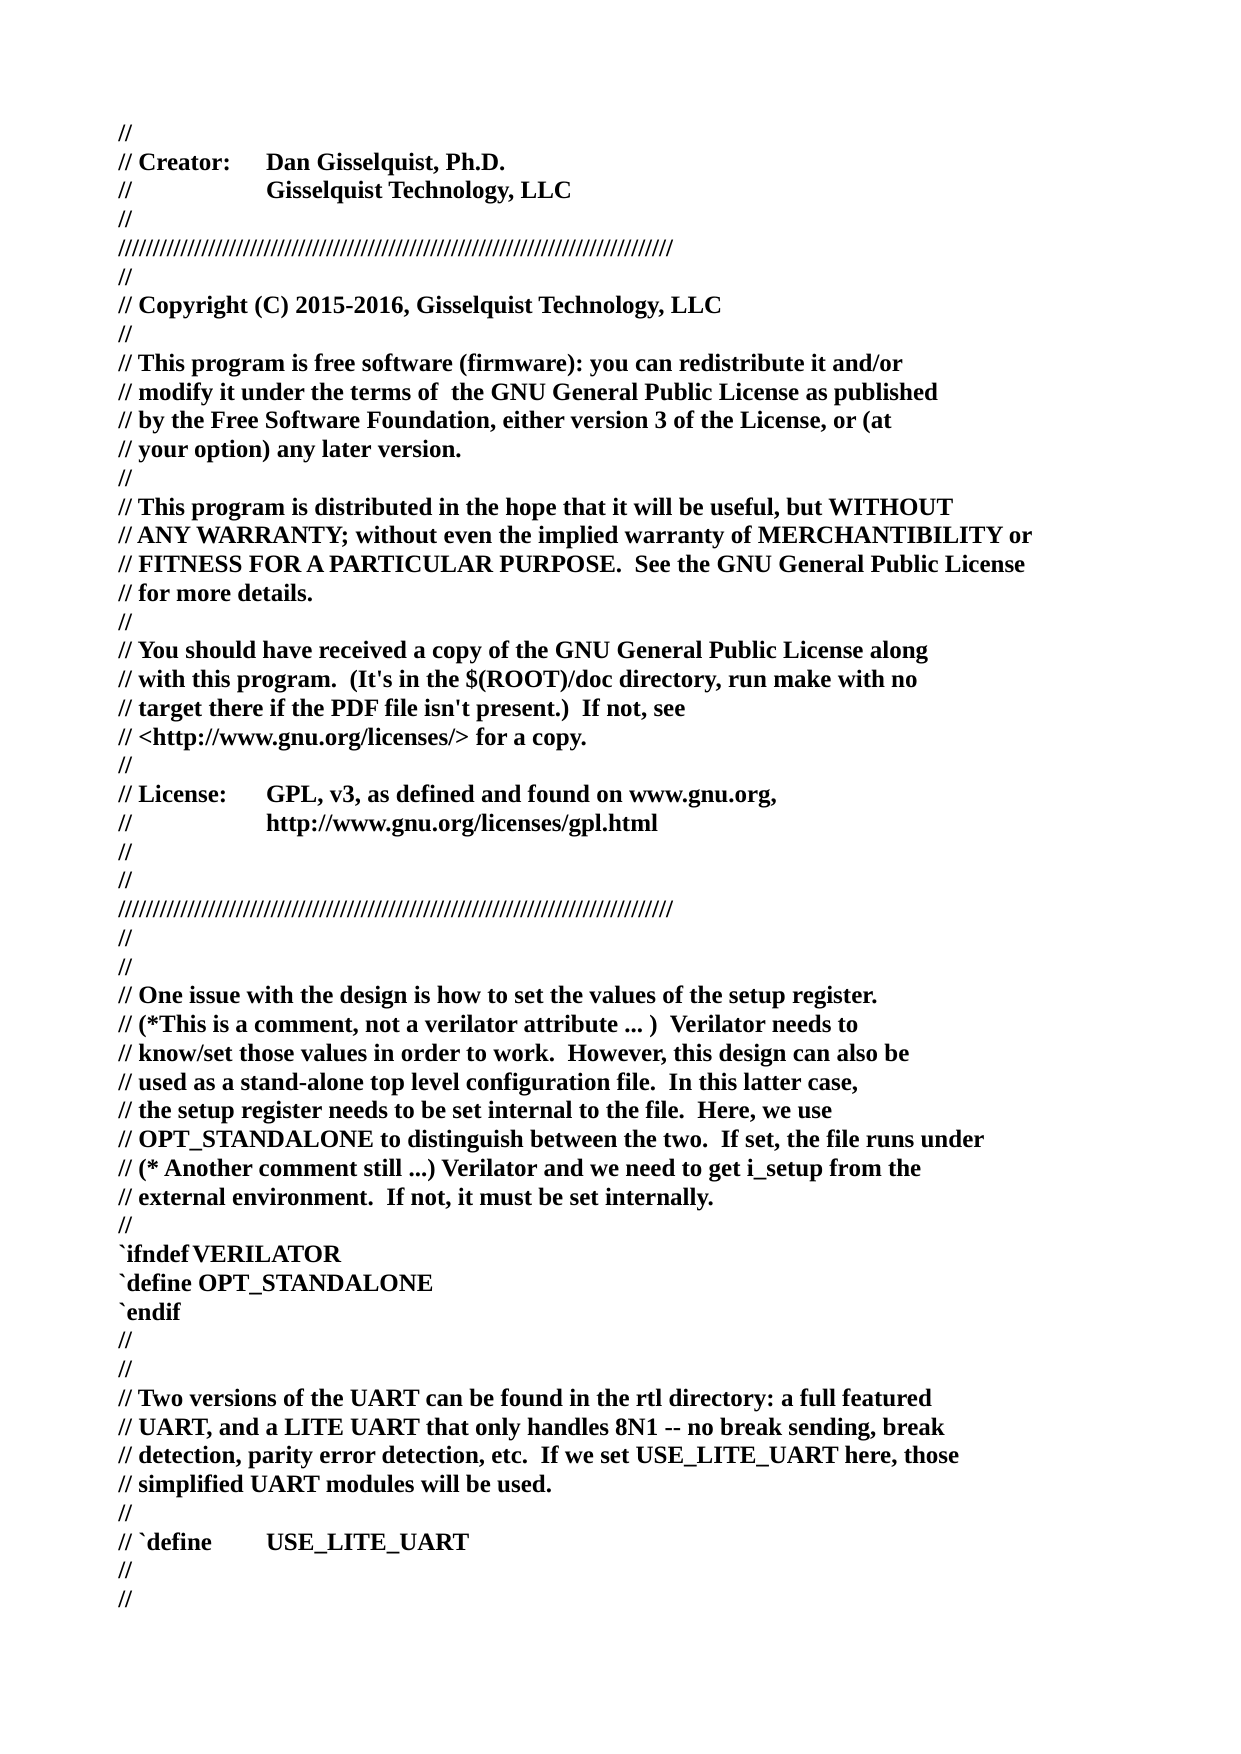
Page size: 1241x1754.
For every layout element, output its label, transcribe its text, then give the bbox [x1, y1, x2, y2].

text // [118, 262, 1122, 291]
text // OPT_STANDALONE to distinguish between the two. If set, the file runs under [118, 1124, 1122, 1153]
text //////////////////////////////////////////////////////////////////////////////// [118, 233, 1122, 262]
text // [118, 1498, 1122, 1527]
text // detection, parity error detection, etc. If we set USE_LITE_UART here, those [118, 1441, 1122, 1469]
text // This program is distributed in the hope that it will be useful, but WITHOUT [118, 492, 1122, 521]
text `define OPT_STANDALONE [118, 1268, 1122, 1297]
text // License: GPL, v3, as defined and found on www.gnu.org, [118, 779, 1122, 808]
text // modify it under the terms of the GNU General Public License as published [118, 377, 1122, 406]
text // [118, 923, 1122, 952]
text // [118, 751, 1122, 779]
text // for more details. [118, 578, 1122, 607]
text //////////////////////////////////////////////////////////////////////////////// [118, 894, 1122, 923]
text // [118, 607, 1122, 636]
text // `define USE_LITE_UART [118, 1527, 1122, 1556]
text `ifndef VERILATOR [118, 1239, 1122, 1268]
text // http://www.gnu.org/licenses/gpl.html [118, 808, 1122, 837]
text // [118, 1211, 1122, 1239]
text // target there if the PDF file isn't present.) If not, see [118, 693, 1122, 722]
text // This program is free software (firmware): you can redistribute it and/or [118, 348, 1122, 377]
text // [118, 1326, 1122, 1354]
text // your option) any later version. [118, 434, 1122, 463]
text // ANY WARRANTY; without even the implied warranty of MERCHANTIBILITY or [118, 521, 1122, 549]
text // UART, and a LITE UART that only handles 8N1 -- no break sending, break [118, 1412, 1122, 1441]
text // Two versions of the UART can be found in the rtl directory: a full featured [118, 1383, 1122, 1412]
text // simplified UART modules will be used. [118, 1469, 1122, 1498]
text // Gisselquist Technology, LLC [118, 176, 1122, 204]
text // One issue with the design is how to set the values of the setup register. [118, 981, 1122, 1009]
text // [118, 866, 1122, 894]
text // FITNESS FOR A PARTICULAR PURPOSE. See the GNU General Public License [118, 549, 1122, 578]
text // [118, 118, 1122, 147]
text // [118, 1556, 1122, 1584]
text // Creator: Dan Gisselquist, Ph.D. [118, 147, 1122, 176]
text // You should have received a copy of the GNU General Public License along [118, 636, 1122, 664]
text // with this program. (It's in the $(ROOT)/doc directory, run make with no [118, 664, 1122, 693]
text // [118, 1584, 1122, 1613]
text // [118, 319, 1122, 348]
text // [118, 1354, 1122, 1383]
text // used as a stand-alone top level configuration file. In this latter case, [118, 1067, 1122, 1096]
text // know/set those values in order to work. However, this design can also be [118, 1038, 1122, 1067]
text // [118, 204, 1122, 233]
text // (* Another comment still ...) Verilator and we need to get i_setup from the [118, 1153, 1122, 1182]
text // the setup register needs to be set internal to the file. Here, we use [118, 1096, 1122, 1124]
text // [118, 463, 1122, 492]
text // <http://www.gnu.org/licenses/> for a copy. [118, 722, 1122, 751]
text `endif [118, 1297, 1122, 1326]
text // [118, 837, 1122, 866]
text // by the Free Software Foundation, either version 3 of the License, or (at [118, 406, 1122, 434]
text // [118, 952, 1122, 981]
text // Copyright (C) 2015-2016, Gisselquist Technology, LLC [118, 291, 1122, 319]
text // external environment. If not, it must be set internally. [118, 1182, 1122, 1211]
text // (*This is a comment, not a verilator attribute ... ) Verilator needs to [118, 1009, 1122, 1038]
